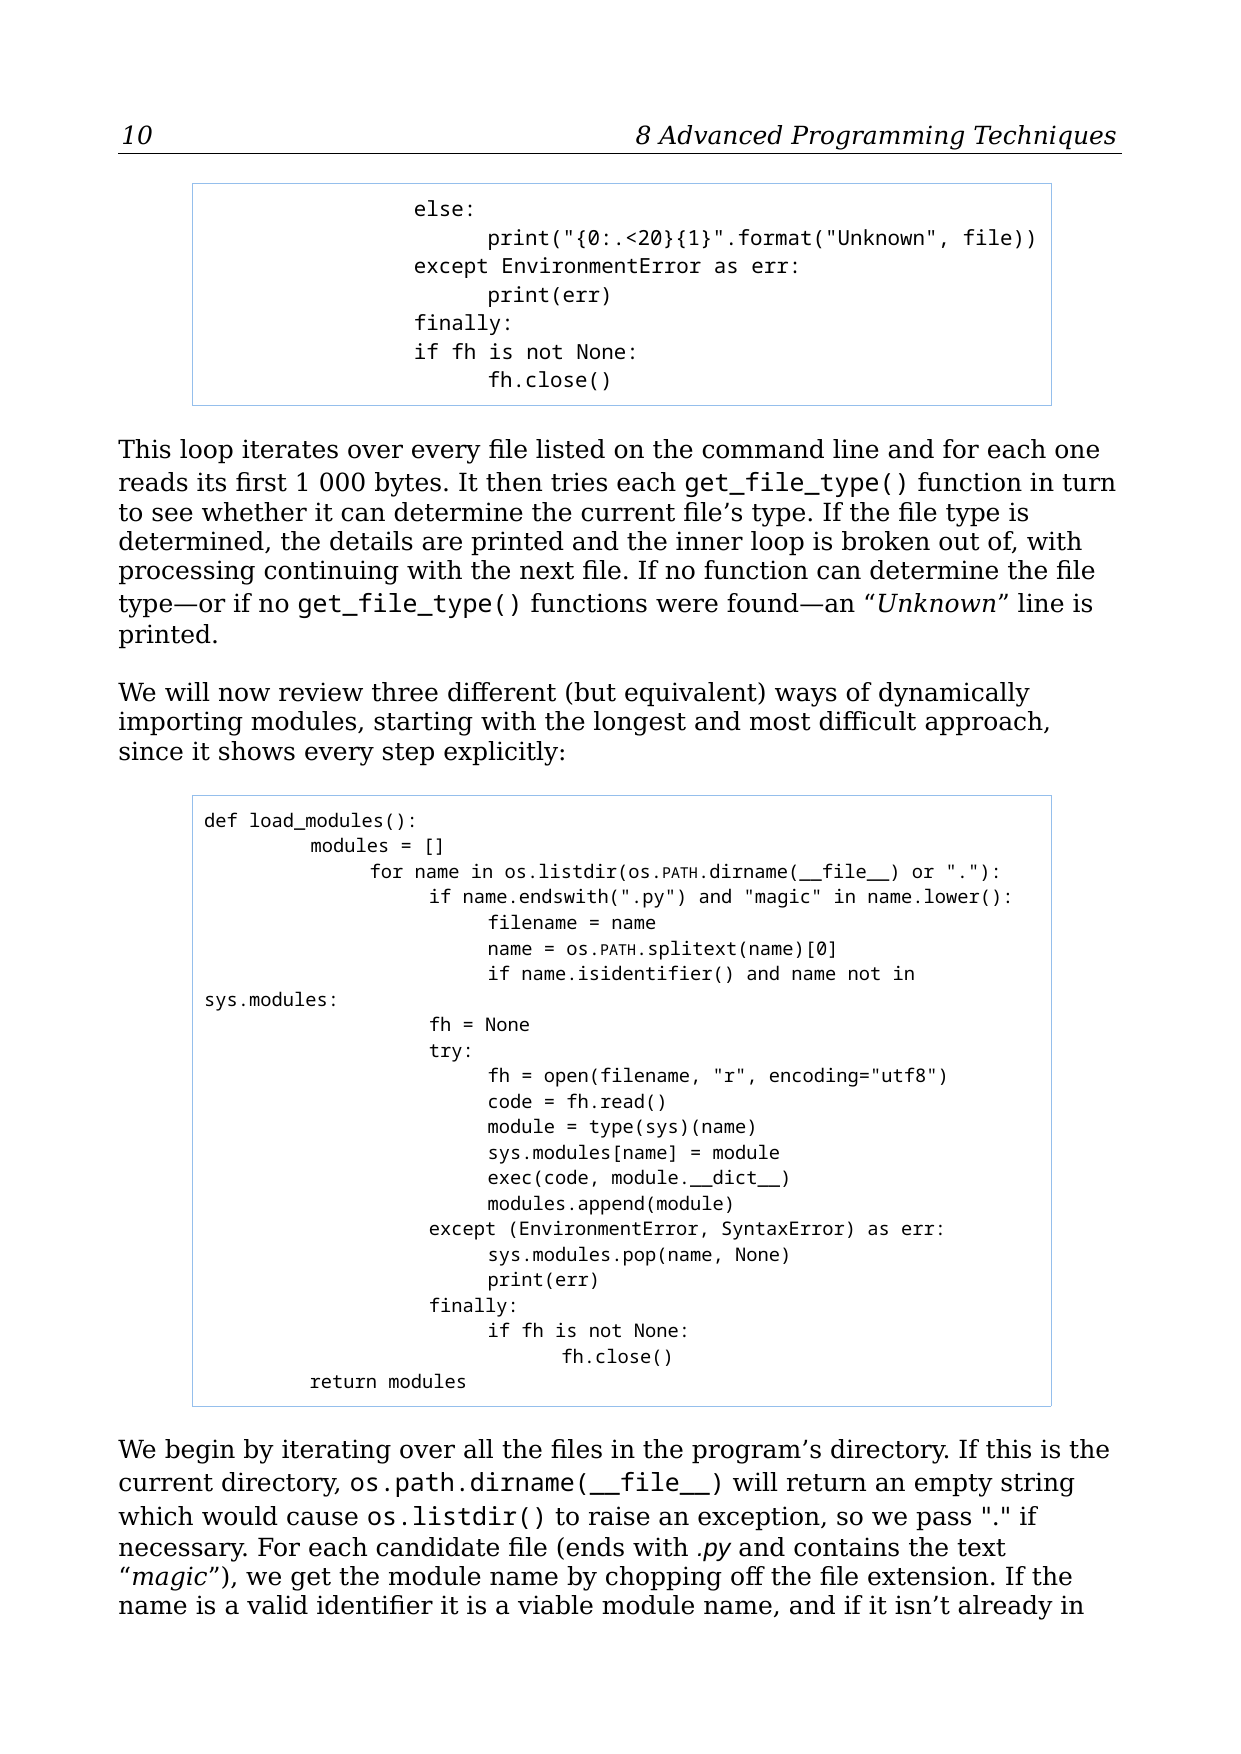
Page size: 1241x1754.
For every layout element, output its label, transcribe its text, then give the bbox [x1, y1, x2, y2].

text try: [193, 1025, 1051, 1051]
text print("{0:.<20}{1}".format("Unknown", file)) [193, 211, 1051, 239]
text print(err) [193, 268, 1051, 296]
text sys.modules.pop(name, None) [193, 1229, 1051, 1255]
text module = type(sys)(name) [193, 1102, 1051, 1127]
text modules = [] [193, 821, 1051, 846]
text print(err) [193, 1255, 1051, 1280]
text if fh is not None: [193, 1306, 1051, 1331]
text exec(code, module.__dict__) [193, 1153, 1051, 1178]
text return modules [193, 1357, 1051, 1406]
text def load_modules(): [193, 796, 1051, 821]
text fh = None [193, 999, 1051, 1025]
text finally: [193, 1280, 1051, 1306]
text We begin by iterating over all the files in the program’s directory. If this is the current directory, os.path.dirname(__file__) will return an empty string which would cause os.listdir() to raise an exception, so we pass "." if necessary. For each candidate file (ends with .py and contains the text “magic”), we get the module name by chopping off the file extension. If the name is a valid identifier it is a viable module name, and if it isn’t already in [118, 1436, 1122, 1621]
text finally: [193, 296, 1051, 325]
text if name.endswith(".py") and "magic" in name.lower(): [193, 872, 1051, 897]
text fh.close() [193, 353, 1051, 405]
text fh.close() [193, 1331, 1051, 1357]
text fh = open(filename, "r", encoding="utf8") [193, 1051, 1051, 1076]
text for name in os.listdir(os.path.dirname(__file__) or "."): [193, 846, 1051, 872]
text sys.modules[name] = module [193, 1127, 1051, 1153]
text except EnvironmentError as err: [193, 239, 1051, 268]
text if fh is not None: [193, 325, 1051, 353]
text modules.append(module) [193, 1178, 1051, 1204]
text This loop iterates over every file listed on the command line and for each one reads its first 1 000 bytes. It then tries each get_file_type() function in turn to see whether it can determine the current file’s type. If the file type is determined, the details are printed and the inner loop is broken out of, with processing continuing with the next file. If no function can determine the file type—or if no get_file_type() functions were found—an “Unknown” line is printed. [118, 435, 1122, 649]
text if name.isidentifier() and name not in sys.modules: [193, 948, 1051, 999]
text name = os.path.splitext(name)[0] [193, 923, 1051, 948]
text We will now review three different (but equivalent) ways of dynamically importing modules, starting with the longest and most difficult approach, since it shows every step explicitly: [118, 678, 1122, 766]
text except (EnvironmentError, SyntaxError) as err: [193, 1204, 1051, 1229]
text code = fh.read() [193, 1076, 1051, 1102]
text filename = name [193, 897, 1051, 923]
text else: [193, 184, 1051, 211]
